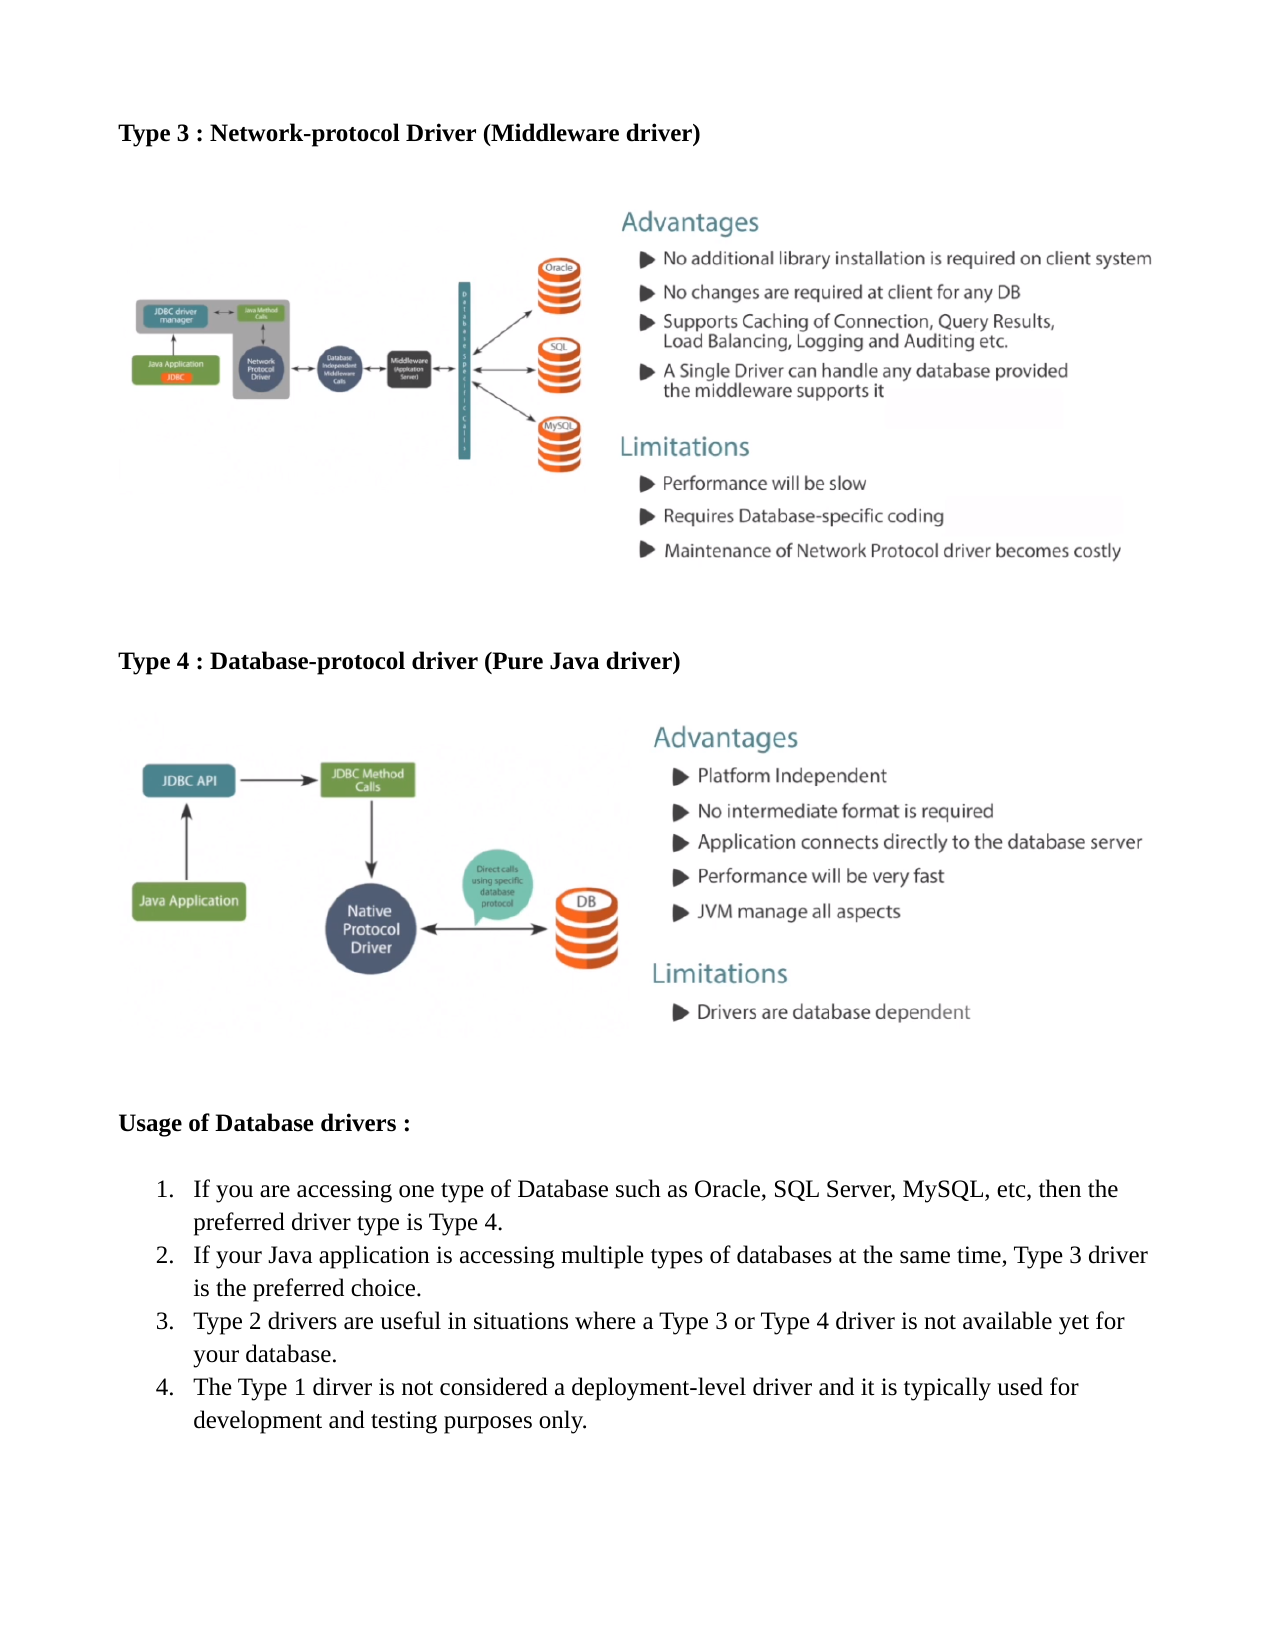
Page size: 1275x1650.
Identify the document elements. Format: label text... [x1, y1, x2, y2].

list If your Java application is accessing multiple types of databases at the same time, Type 3 driver is the preferred choice. [156, 1240, 1157, 1302]
list If you are accessing one type of Database such as Oracle, SQL Server, MySQL, etc, then the preferred driver type is Type 4. [156, 1174, 1157, 1236]
list Type 2 drivers are useful in situations where a Type 3 or Type 4 driver is not available yet for your database. [156, 1306, 1157, 1368]
picture [118, 184, 1157, 576]
list The Type 1 dirver is not considered a deployment-level driver and it is typically used for development and testing purposes only. [156, 1372, 1157, 1434]
text Type 3 : Network-protocol Driver (Middleware driver) [118, 118, 1157, 147]
text Usage of Database drivers : [118, 1108, 1157, 1137]
text Type 4 : Database-protocol driver (Pure Java driver) [118, 646, 1157, 675]
picture [118, 712, 1157, 1038]
